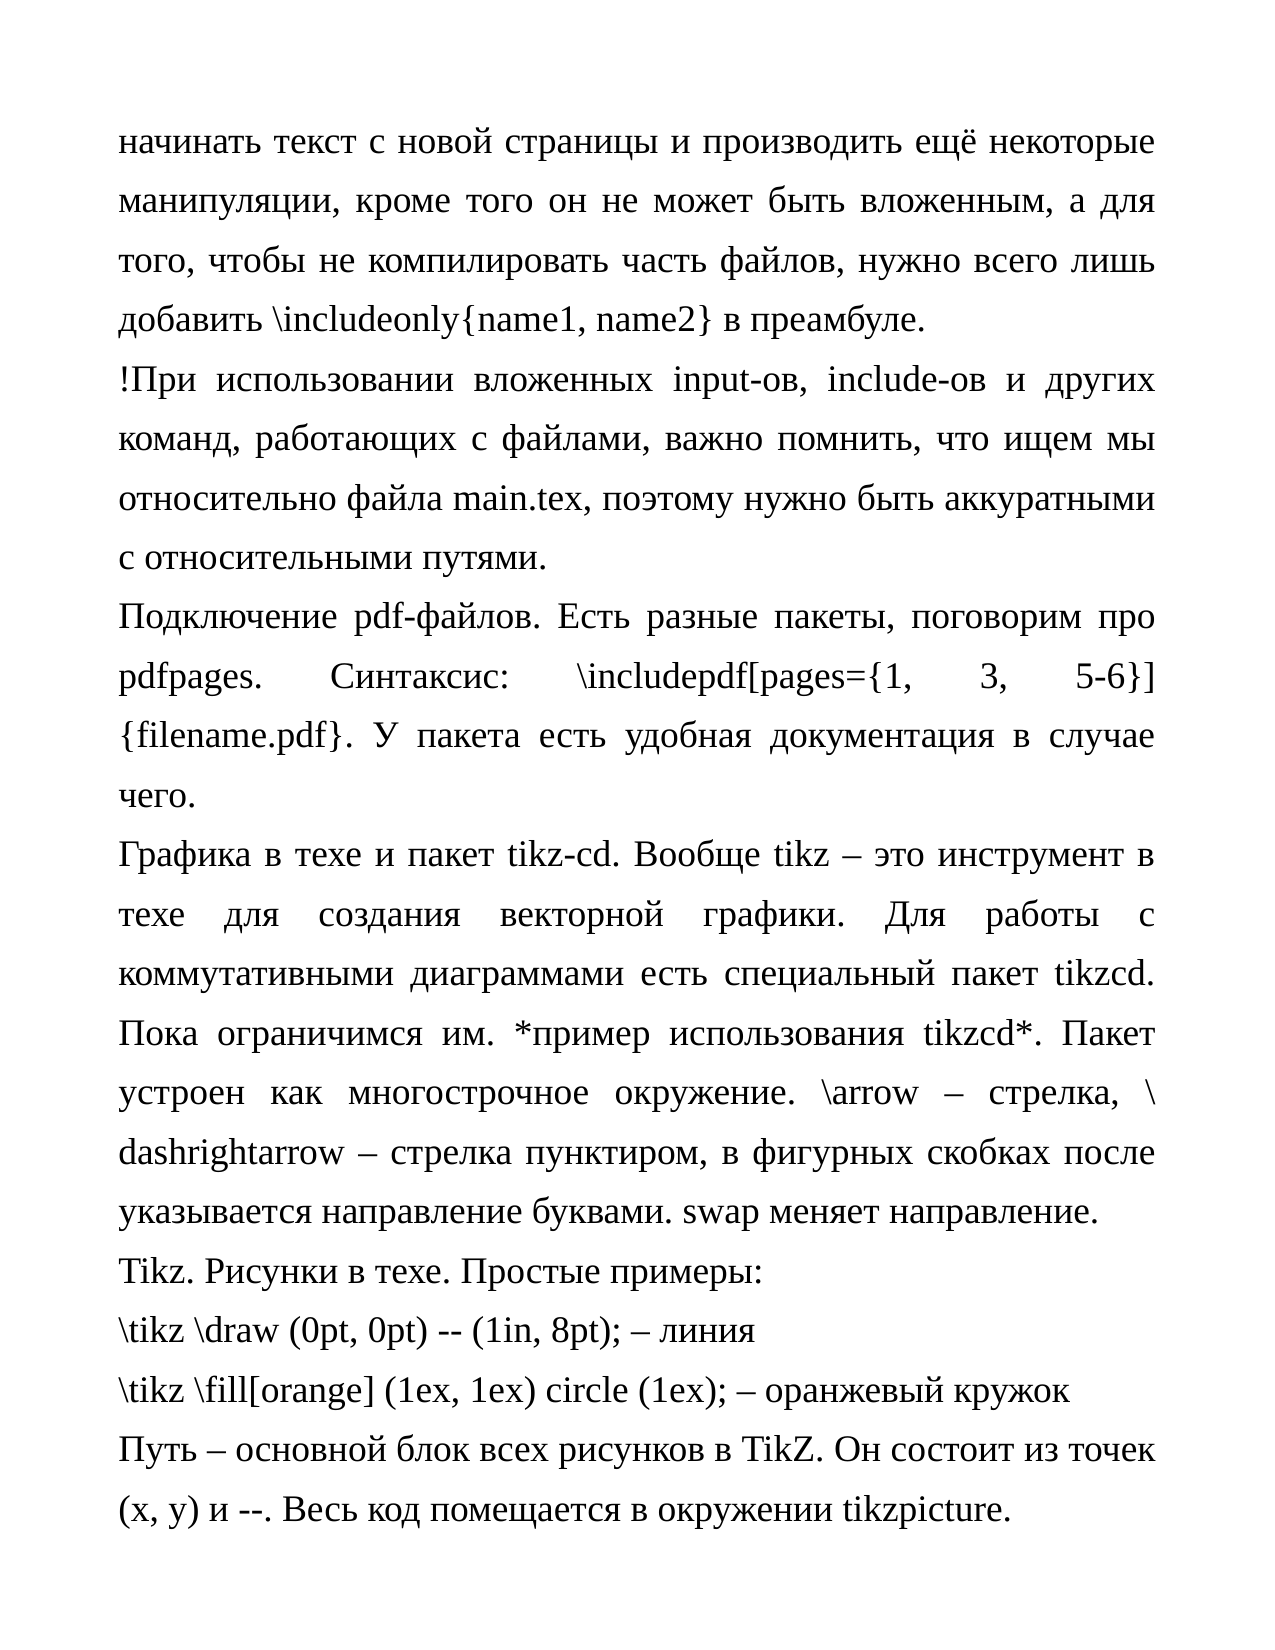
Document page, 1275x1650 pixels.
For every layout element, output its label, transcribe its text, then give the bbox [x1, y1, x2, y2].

text Tikz. Рисунки в техе. Простые примеры: [118, 1248, 1157, 1291]
text Путь – основной блок всех рисунков в TikZ. Он состоит из точек (x, y) и --. Весь код помещается в окружении tikzpicture. [118, 1427, 1157, 1529]
text \tikz \draw (0pt, 0pt) -- (1in, 8pt); – линия [118, 1308, 1157, 1351]
text !При использовании вложенных input-ов, include-ов и других команд, работающих с файлами, важно помнить, что ищем мы относительно файла main.tex, поэтому нужно быть аккуратными с относительными путями. [118, 356, 1157, 578]
text \tikz \fill[orange] (1ex, 1ex) circle (1ex); – оранжевый кружок [118, 1367, 1157, 1410]
text Подключение pdf-файлов. Есть разные пакеты, поговорим про pdfpages. Синтаксис: \includepdf[pages={1, 3, 5-6}]{filename.pdf}. У пакета есть удобная документация в случае чего. [118, 594, 1157, 816]
text Графика в техе и пакет tikz-cd. Вообще tikz – это инструмент в техе для создания векторной графики. Для работы с коммутативными диаграммами есть специальный пакет tikzcd. Пока ограничимся им. *пример использования tikzcd*. Пакет устроен как многострочное окружение. \arrow – стрелка, \dashrightarrow – стрелка пунктиром, в фигурных скобках после указывается направление буквами. swap меняет направление. [118, 832, 1157, 1232]
text начинать текст с новой страницы и производить ещё некоторые манипуляции, кроме того он не может быть вложенным, а для того, чтобы не компилировать часть файлов, нужно всего лишь добавить \includeonly{name1, name2} в преамбуле. [118, 118, 1157, 340]
